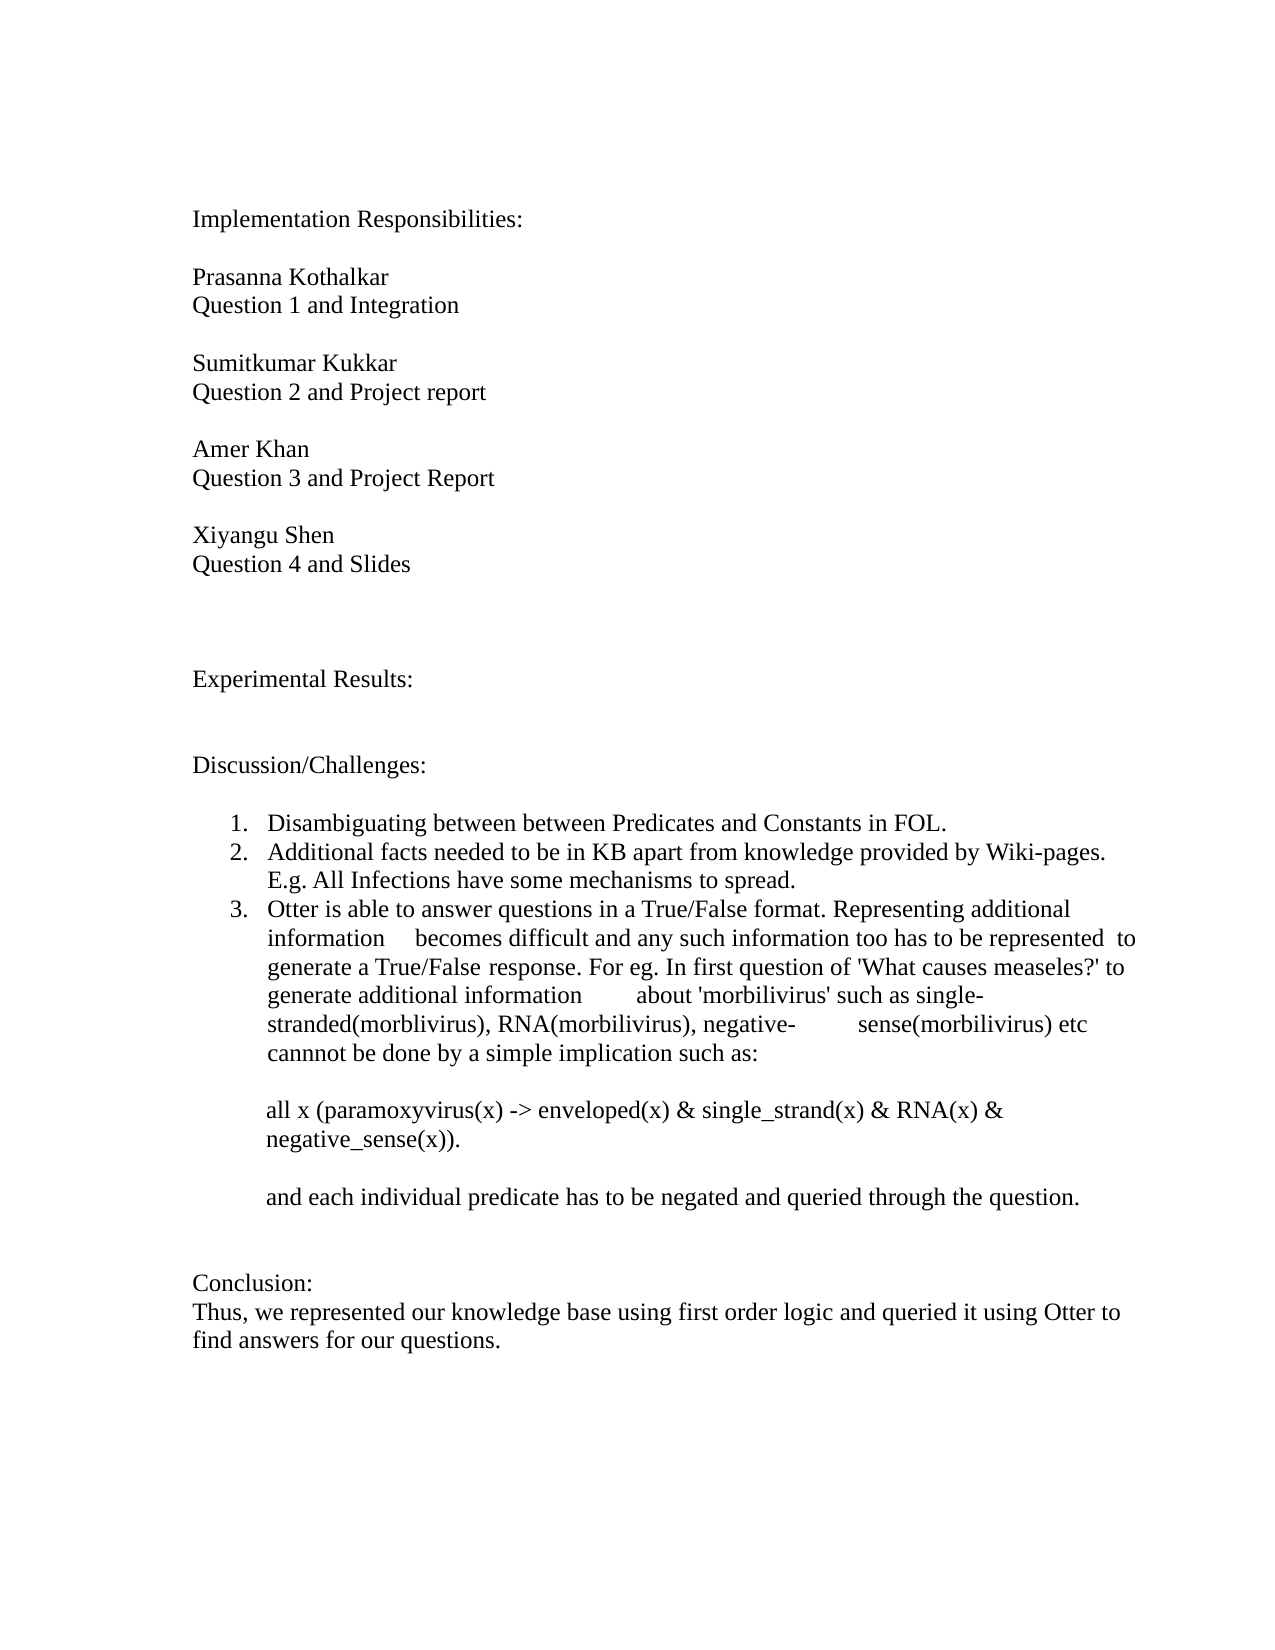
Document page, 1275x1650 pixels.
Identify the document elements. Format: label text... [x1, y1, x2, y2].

text Prasanna Kothalkar [118, 262, 1157, 291]
text Conclusion: [118, 1268, 1157, 1297]
text Sumitkumar Kukkar [118, 348, 1157, 377]
text Question 3 and Project Report [118, 463, 1157, 492]
text Xiyangu Shen [118, 521, 1157, 549]
text Question 2 and Project report [118, 377, 1157, 406]
text Question 4 and Slides [118, 549, 1157, 578]
text Implementation Responsibilities: [118, 204, 1157, 233]
list Otter is able to answer questions in a True/False format. Representing additional information becomes difficult and any such information too has to be represented to generate a True/False response. For eg. In first question of 'What causes measeles?' to generate additional information about 'morbilivirus' such as single-stranded(morblivirus), RNA(morbilivirus), negative- sense(morbilivirus) etc cannnot be done by a simple implication such as: [229, 894, 1157, 1067]
text Discussion/Challenges: [118, 751, 1157, 779]
list E.g. All Infections have some mechanisms to spread. [229, 866, 1157, 894]
list Additional facts needed to be in KB apart from knowledge provided by Wiki-pages. [229, 837, 1157, 866]
text Thus, we represented our knowledge base using first order logic and queried it using Otter to find answers for our questions. [118, 1297, 1157, 1354]
list Disambiguating between between Predicates and Constants in FOL. [229, 808, 1157, 837]
text Experimental Results: [118, 664, 1157, 693]
text Question 1 and Integration [118, 291, 1157, 319]
text Amer Khan [118, 434, 1157, 463]
text all x (paramoxyvirus(x) -> enveloped(x) & single_strand(x) & RNA(x) & negative_sense(x)). [118, 1096, 1157, 1153]
text and each individual predicate has to be negated and queried through the question. [118, 1182, 1157, 1211]
